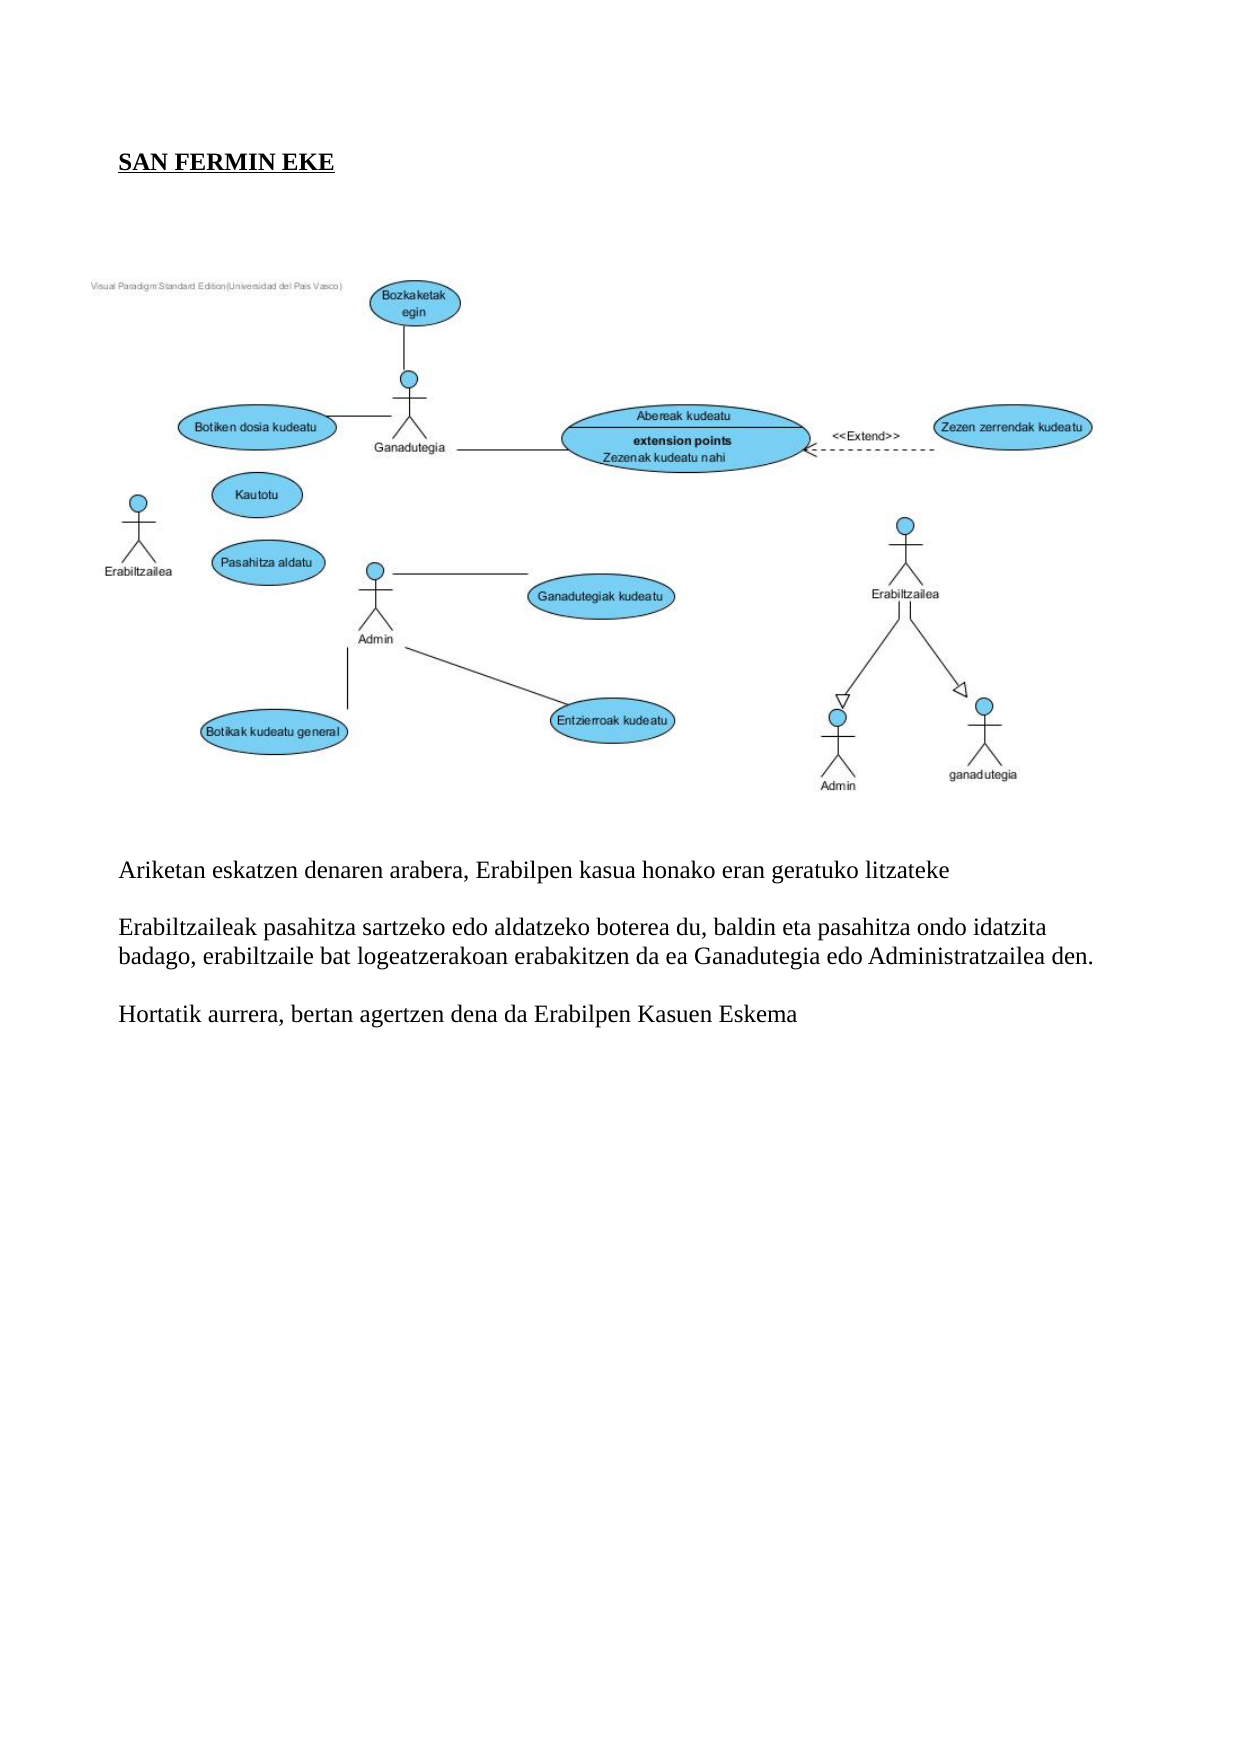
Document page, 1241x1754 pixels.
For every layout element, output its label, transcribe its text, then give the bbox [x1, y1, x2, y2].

text Hortatik aurrera, bertan agertzen dena da Erabilpen Kasuen Eskema [118, 999, 1122, 1027]
text Erabiltzaileak pasahitza sartzeko edo aldatzeko boterea du, baldin eta pasahitza ondo idatzita badago, erabiltzaile bat logeatzerakoan erabakitzen da ea Ganadutegia edo Administratzailea den. [118, 912, 1122, 970]
text SAN FERMIN EKE [118, 147, 1122, 176]
text Ariketan eskatzen denaren arabera, Erabilpen kasua honako eran geratuko litzateke [118, 855, 1122, 884]
picture [91, 278, 1096, 798]
